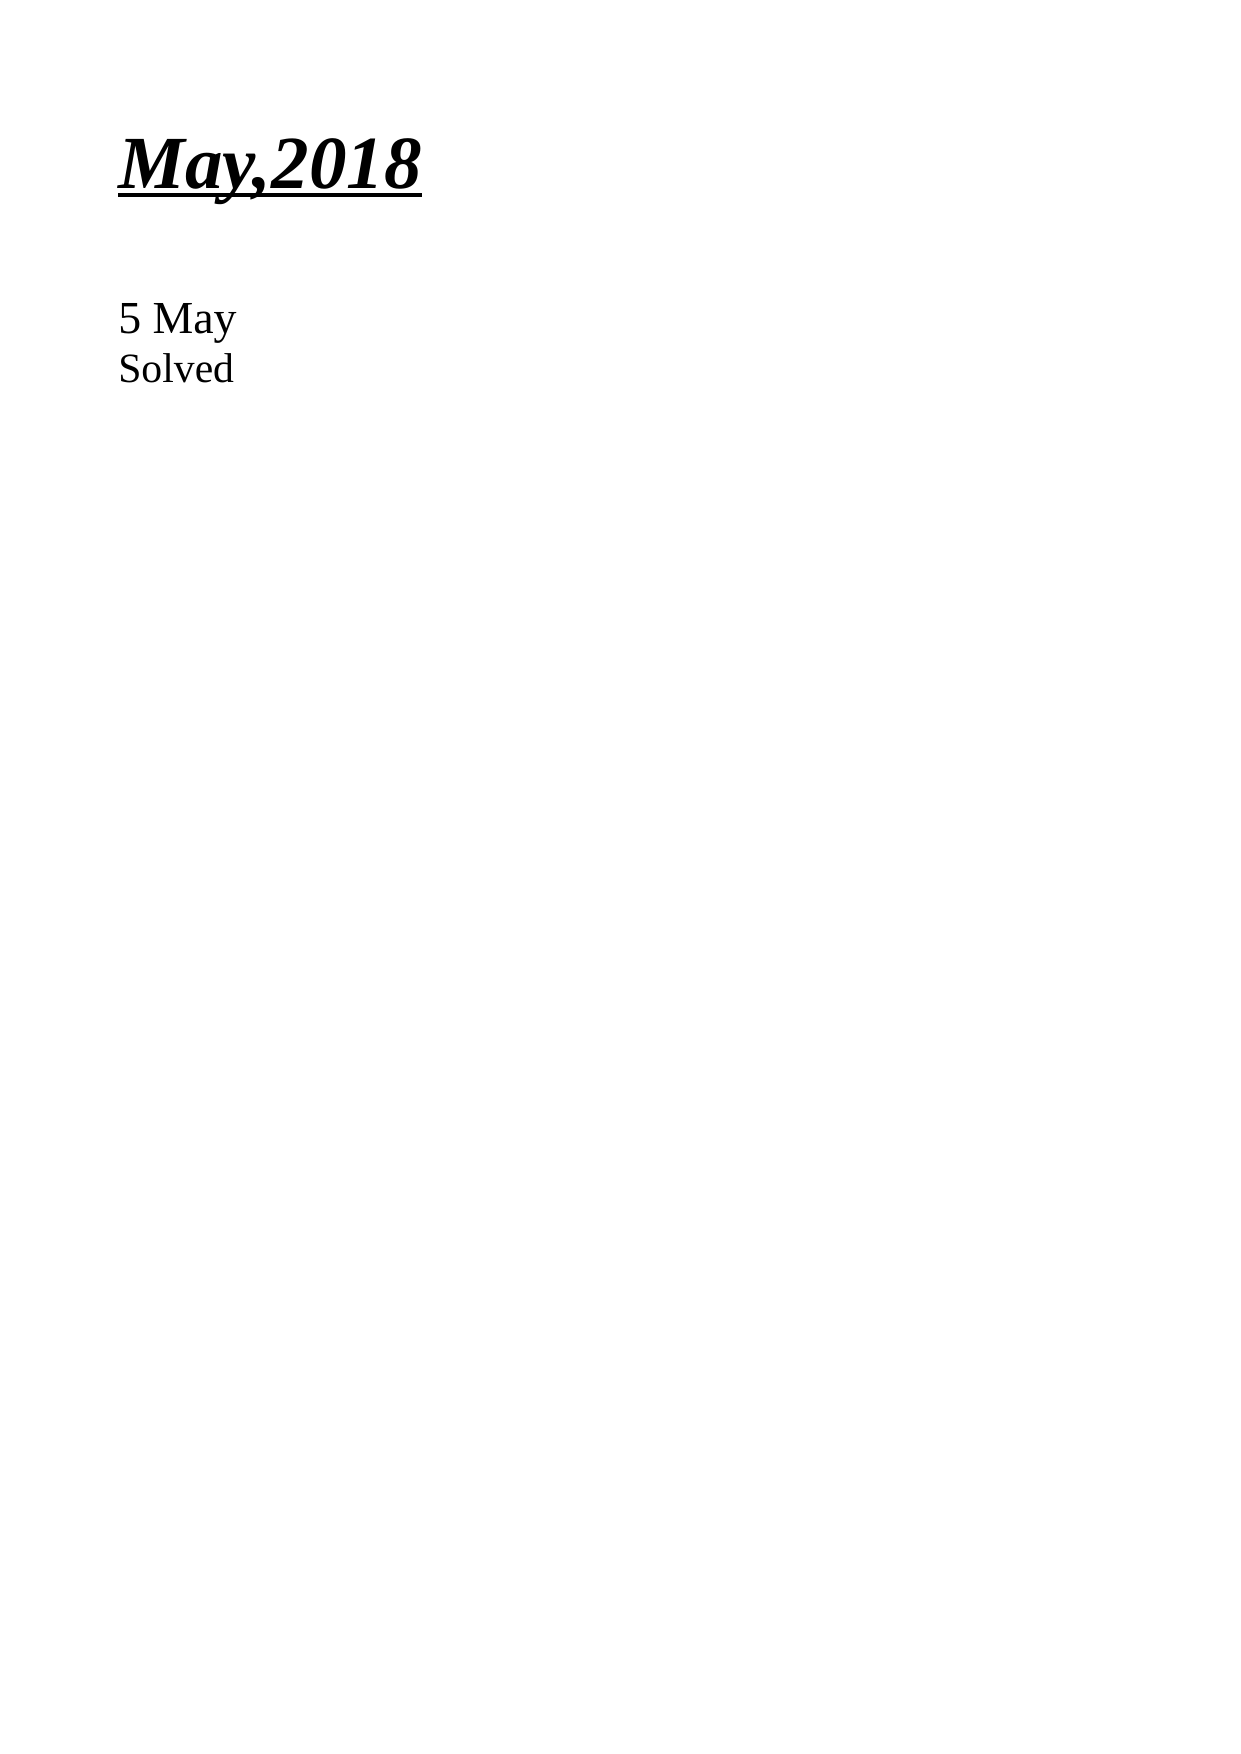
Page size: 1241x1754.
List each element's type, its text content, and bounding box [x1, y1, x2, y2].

text 5 May [118, 291, 1122, 343]
text May,2018 [118, 118, 1122, 204]
text Solved [118, 343, 1122, 391]
